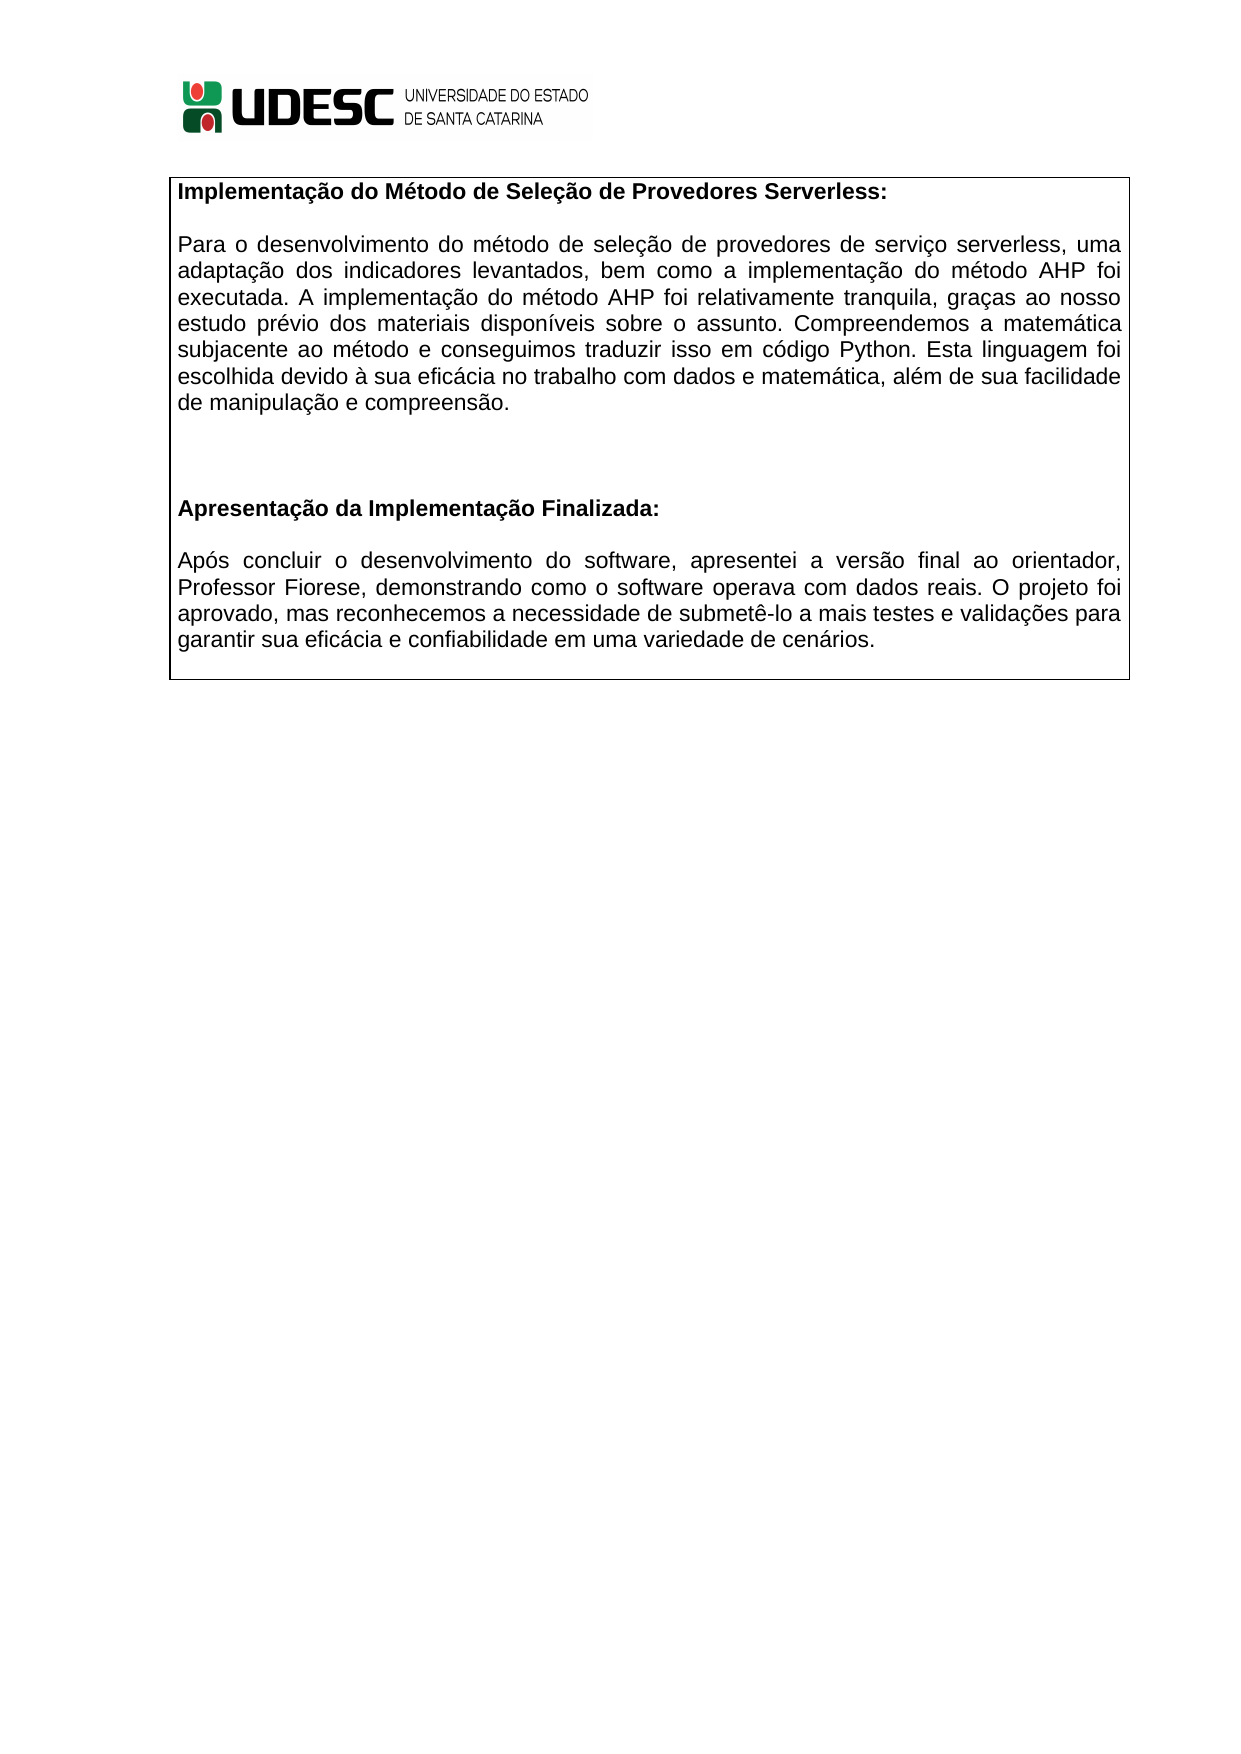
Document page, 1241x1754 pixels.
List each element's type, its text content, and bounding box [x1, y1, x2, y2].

table_header Implementação do Método de Seleção de Provedores Serverless: Para o desenvolvimento do método de seleção de provedores de serviço serverless, uma adaptação dos indicadores levantados, bem como a implementação do método AHP foi executada. A implementação do método AHP foi relativamente tranquila, graças ao nosso estudo prévio dos materiais disponíveis sobre o assunto. Compreendemos a matemática subjacente ao método e conseguimos traduzir isso em código Python. Esta linguagem foi escolhida devido à sua eficácia no trabalho com dados e matemática, além de sua facilidade de manipulação e compreensão. Apresentação da Implementação Finalizada: Após concluir o desenvolvimento do software, apresentei a versão final ao orientador, Professor Fiorese, demonstrando como o software operava com dados reais. O projeto foi aprovado, mas reconhecemos a necessidade de submetê-lo a mais testes e validações para garantir sua eficácia e confiabilidade em uma variedade de cenários. [171, 178, 1129, 679]
picture [177, 73, 594, 141]
